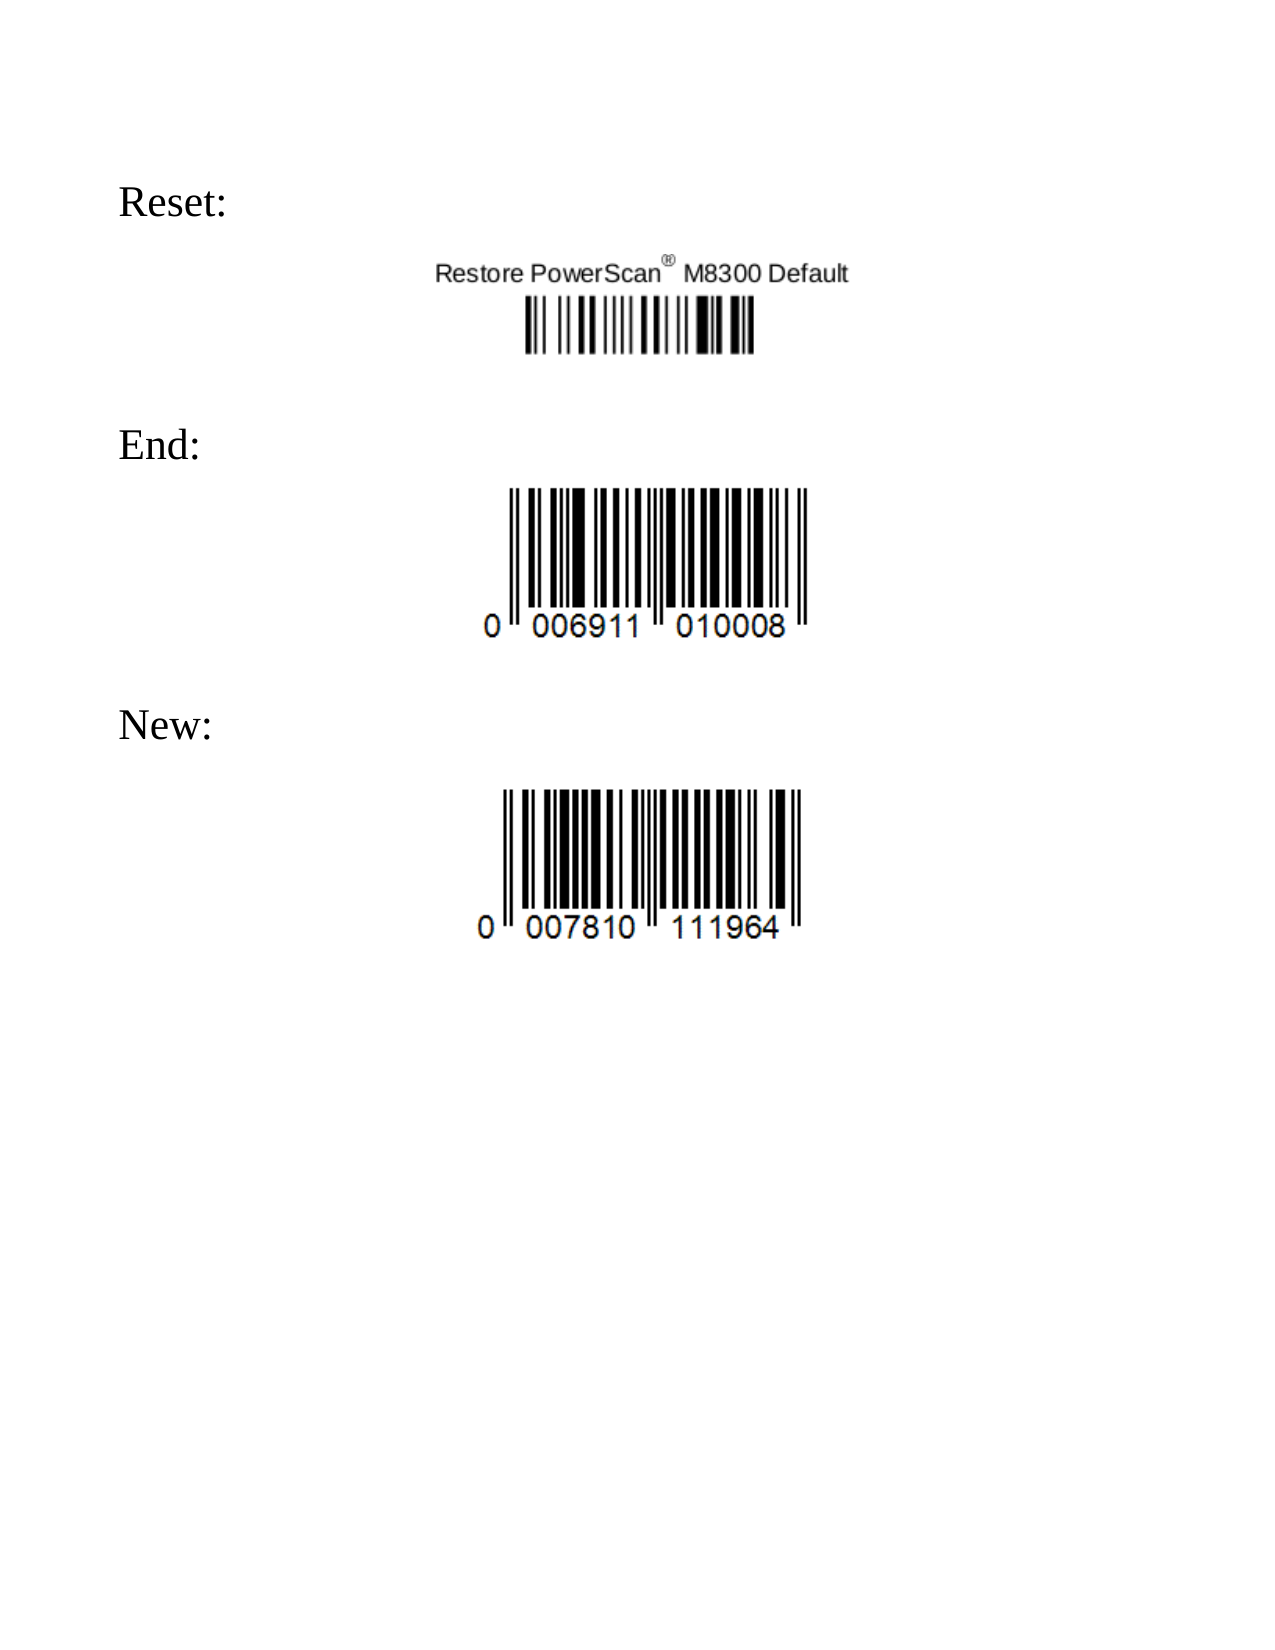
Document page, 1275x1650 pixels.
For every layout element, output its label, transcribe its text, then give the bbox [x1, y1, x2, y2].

text New: [118, 469, 1157, 1180]
text End: [118, 418, 1157, 469]
picture [421, 254, 854, 361]
picture [460, 468, 815, 647]
text Reset: [118, 176, 1157, 226]
picture [449, 761, 826, 964]
